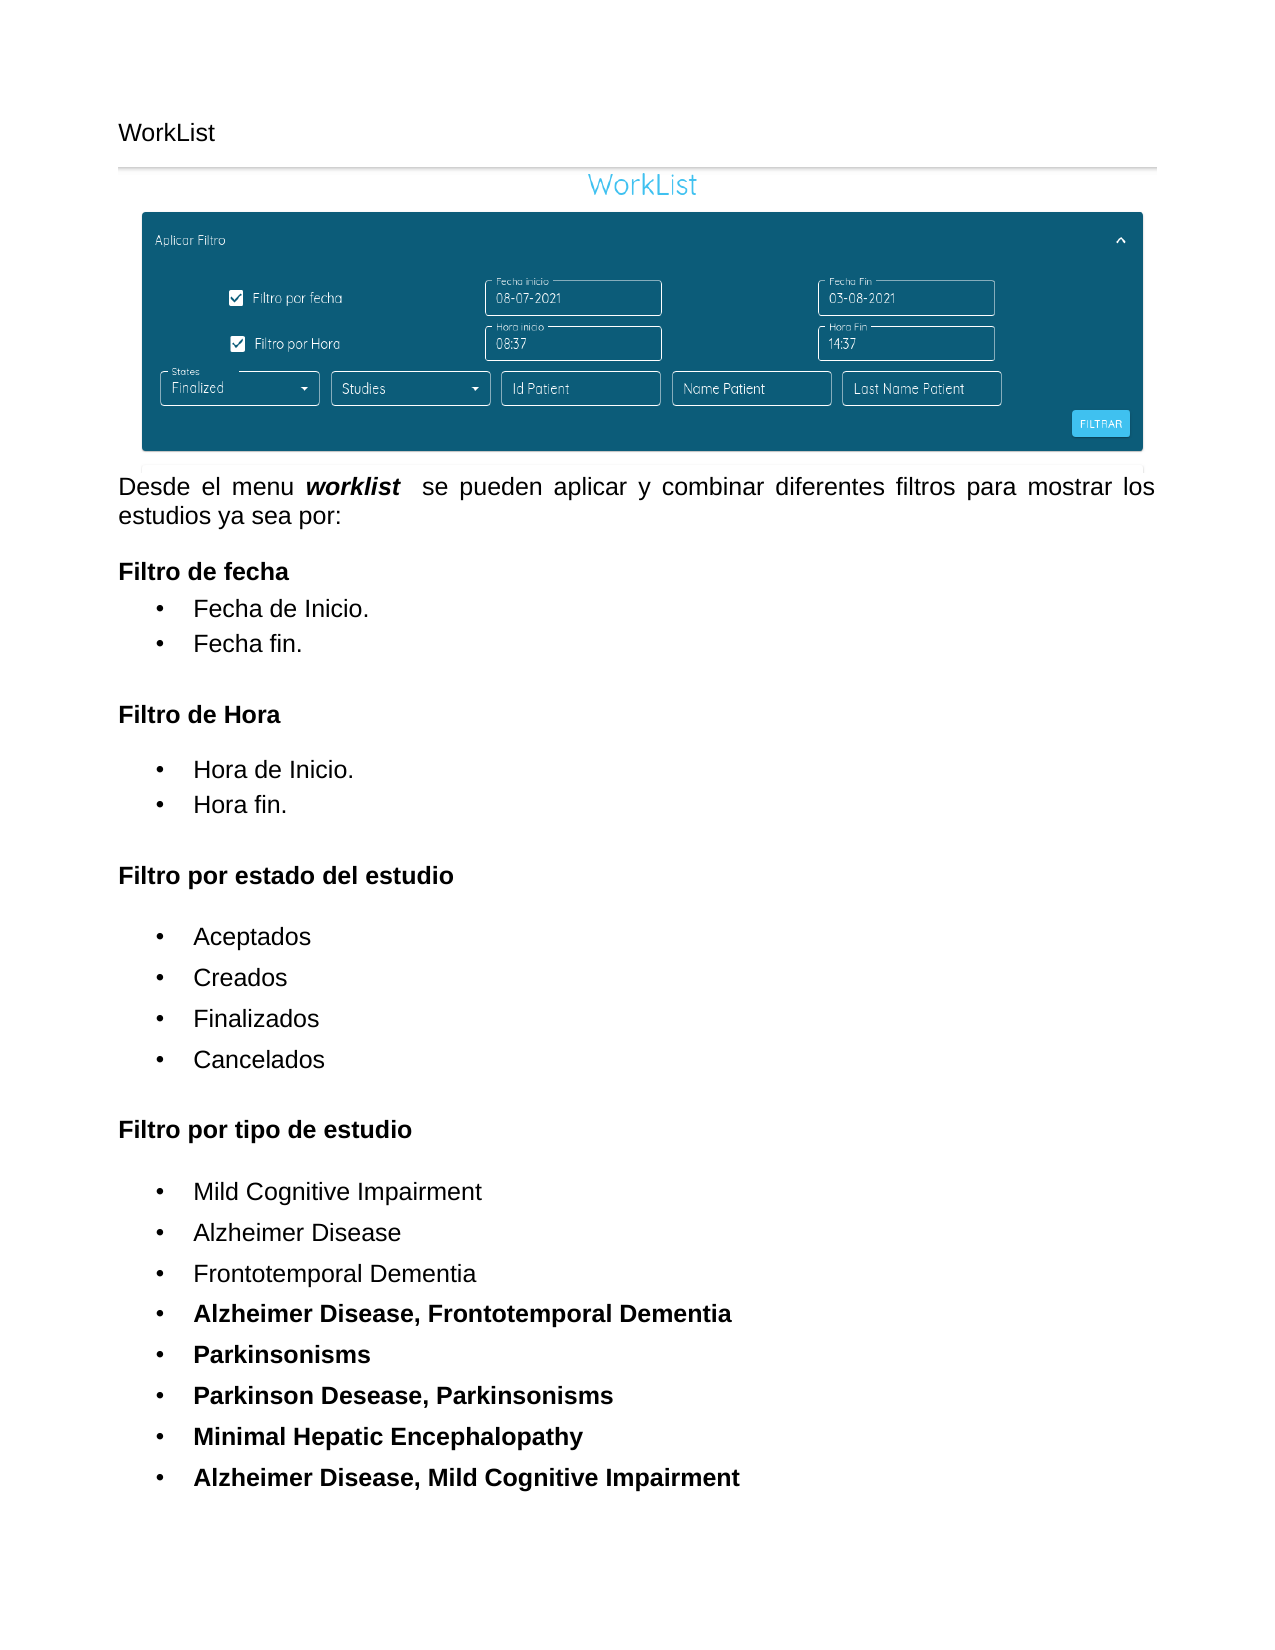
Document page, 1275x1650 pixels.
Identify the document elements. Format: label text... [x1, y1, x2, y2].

list Alzheimer Disease [156, 1218, 1157, 1247]
text Filtro de Hora [118, 700, 1157, 728]
list Alzheimer Disease, Mild Cognitive Impairment [156, 1463, 1157, 1492]
list Mild Cognitive Impairment [156, 1177, 1157, 1206]
text Filtro por estado del estudio [118, 861, 1157, 889]
list Finalizados [156, 1004, 1157, 1033]
list Alzheimer Disease, Frontotemporal Dementia [156, 1299, 1157, 1328]
list Creados [156, 963, 1157, 992]
list Parkinson Desease, Parkinsonisms [156, 1381, 1157, 1410]
list Cancelados [156, 1045, 1157, 1074]
list Fecha de Inicio. [156, 594, 1157, 623]
list Fecha fin. [156, 629, 1157, 658]
list Frontotemporal Dementia [156, 1259, 1157, 1287]
subtitle WorkList [118, 118, 1157, 147]
list Aceptados [156, 922, 1157, 951]
text Filtro por tipo de estudio [118, 1115, 1157, 1144]
text Filtro de fecha [118, 557, 1157, 585]
list Parkinsonisms [156, 1340, 1157, 1369]
list Minimal Hepatic Encephalopathy [156, 1422, 1157, 1451]
list Hora fin. [156, 790, 1157, 819]
text Desde el menu worklist se pueden aplicar y combinar diferentes filtros para mostrar los estudios ya sea por: [118, 473, 1157, 530]
list Hora de Inicio. [156, 755, 1157, 784]
